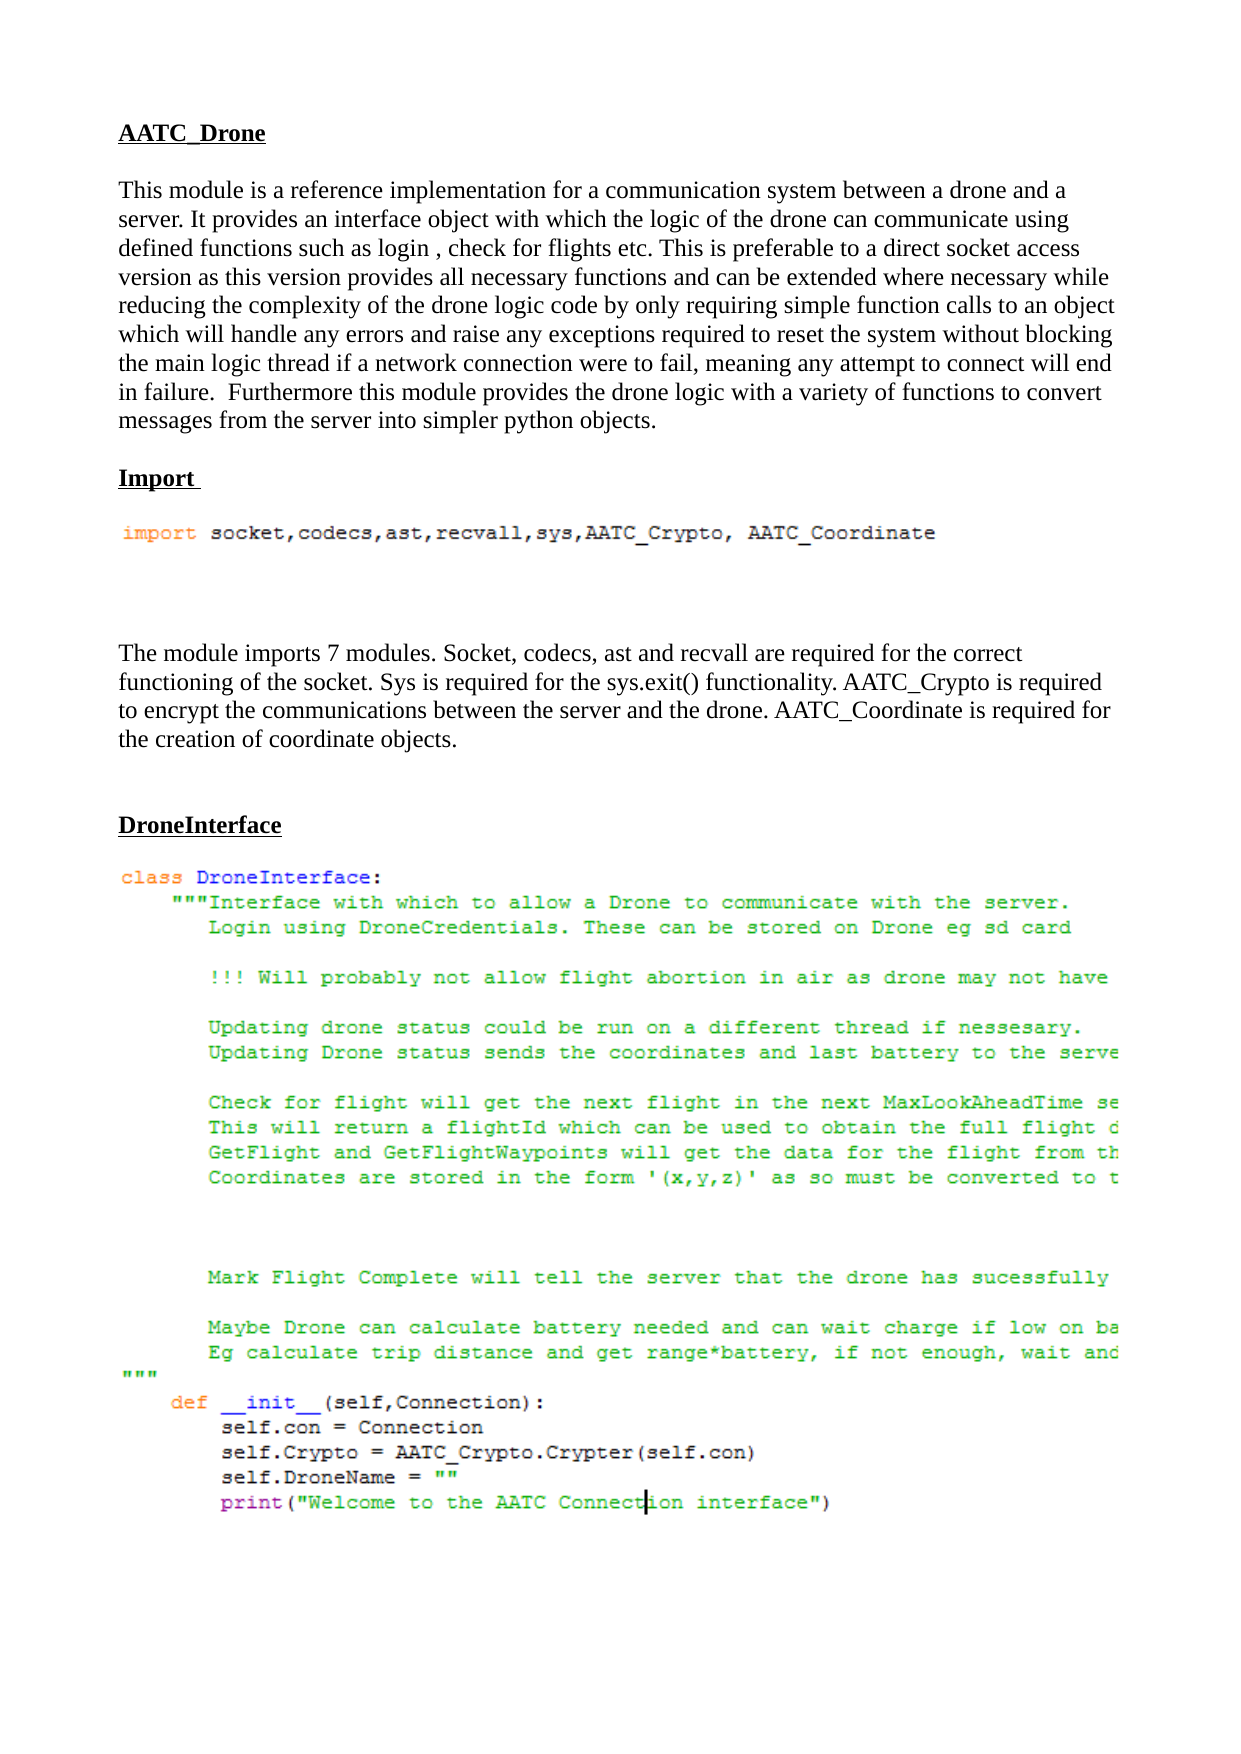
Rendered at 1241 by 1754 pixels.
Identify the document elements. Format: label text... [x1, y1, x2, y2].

picture [118, 520, 940, 552]
picture [118, 868, 1123, 1543]
text This module is a reference implementation for a communication system between a drone and a server. It provides an interface object with which the logic of the drone can communicate using defined functions such as login , check for flights etc. This is preferable to a direct socket access version as this version provides all necessary functions and can be extended where necessary while reducing the complexity of the drone logic code by only requiring simple function calls to an object which will handle any errors and raise any exceptions required to reset the system without blocking the main logic thread if a network connection were to fail, meaning any attempt to connect will end in failure. Furthermore this module provides the drone logic with a variety of functions to convert messages from the server into simpler python objects. [118, 176, 1122, 434]
text The module imports 7 modules. Socket, codecs, ast and recvall are required for the correct functioning of the socket. Sys is required for the sys.exit() functionality. AATC_Crypto is required to encrypt the communications between the server and the drone. AATC_Coordinate is required for the creation of coordinate objects. [118, 638, 1122, 753]
text Import [118, 463, 1122, 492]
text DroneInterface [118, 811, 1122, 839]
text AATC_Drone [118, 118, 1122, 147]
